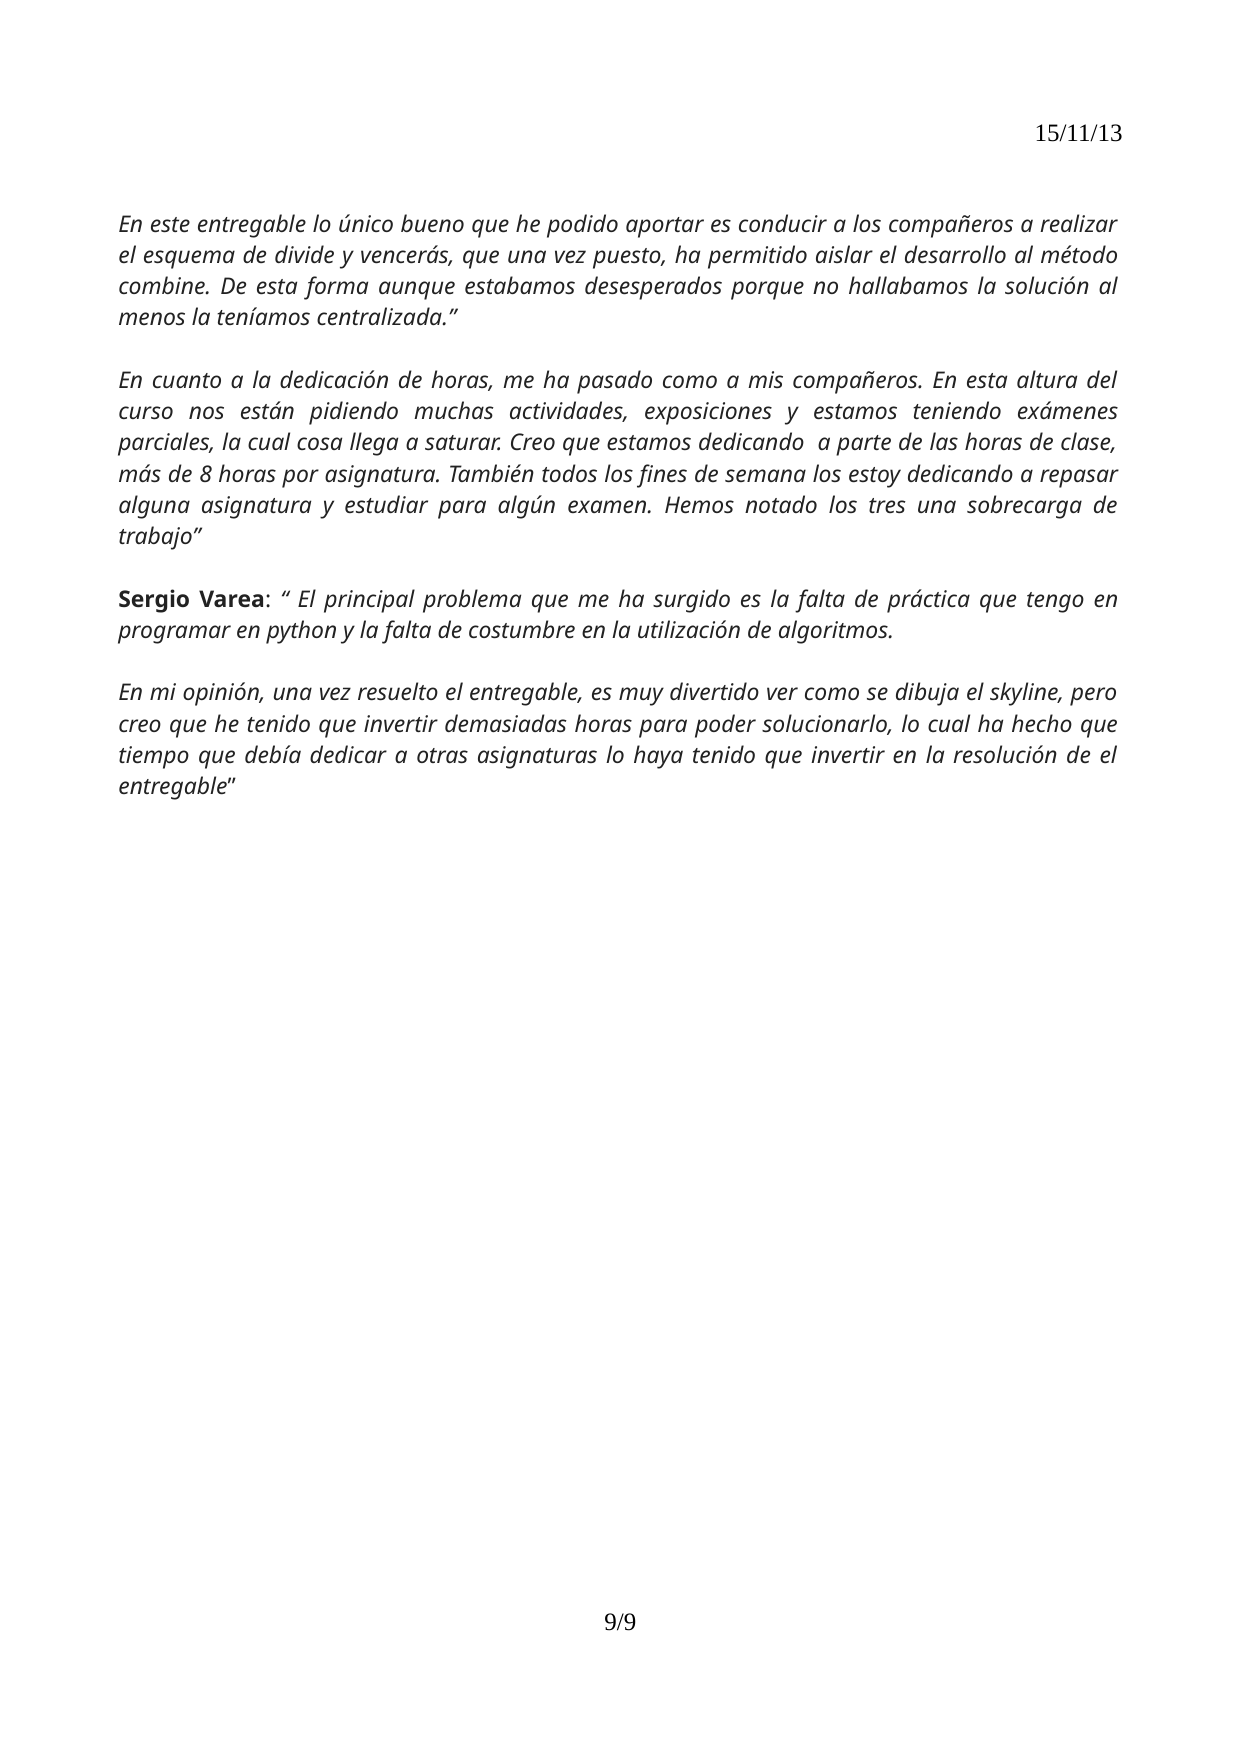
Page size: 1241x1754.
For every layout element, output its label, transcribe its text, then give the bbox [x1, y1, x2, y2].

text En este entregable lo único bueno que he podido aportar es conducir a los compañeros a realizar el esquema de divide y vencerás, que una vez puesto, ha permitido aislar el desarrollo al método combine. De esta forma aunque estabamos desesperados porque no hallabamos la solución al menos la teníamos centralizada.” [118, 208, 1122, 333]
text Sergio Varea: “ El principal problema que me ha surgido es la falta de práctica que tengo en programar en python y la falta de costumbre en la utilización de algoritmos. [118, 583, 1122, 645]
text En cuanto a la dedicación de horas, me ha pasado como a mis compañeros. En esta altura del curso nos están pidiendo muchas actividades, exposiciones y estamos teniendo exámenes parciales, la cual cosa llega a saturar. Creo que estamos dedicando a parte de las horas de clase, más de 8 horas por asignatura. También todos los fines de semana los estoy dedicando a repasar alguna asignatura y estudiar para algún examen. Hemos notado los tres una sobrecarga de trabajo” [118, 364, 1122, 551]
text En mi opinión, una vez resuelto el entregable, es muy divertido ver como se dibuja el skyline, pero creo que he tenido que invertir demasiadas horas para poder solucionarlo, lo cual ha hecho que tiempo que debía dedicar a otras asignaturas lo haya tenido que invertir en la resolución de el entregable” [118, 676, 1122, 801]
